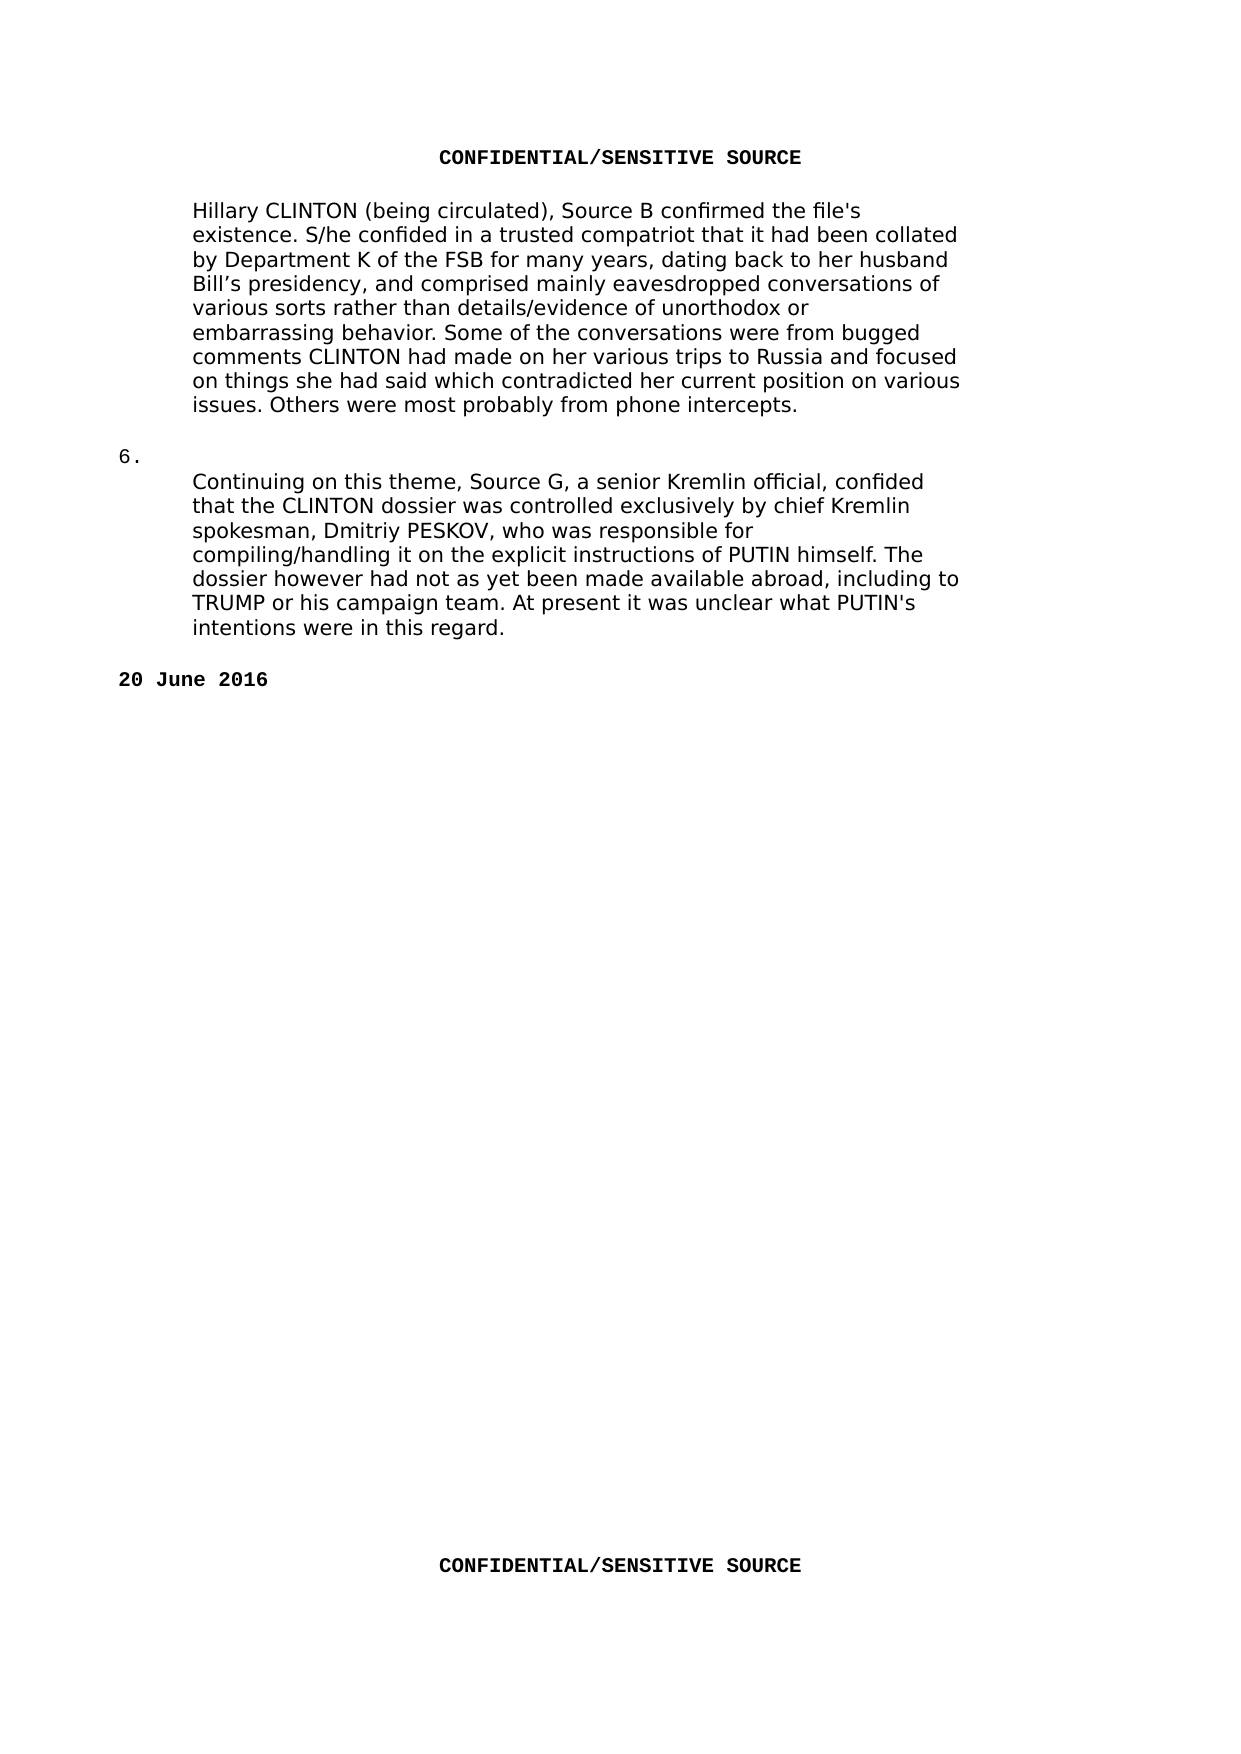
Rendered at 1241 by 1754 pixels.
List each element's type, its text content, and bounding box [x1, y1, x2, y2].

text 20 June 2016 [118, 669, 1122, 692]
text by Department K of the FSB for many years, dating back to her husband [192, 248, 1122, 272]
text Bill’s presidency, and comprised mainly eavesdropped conversations of [192, 272, 1122, 296]
text various sorts rather than details/evidence of unorthodox or [192, 296, 1122, 321]
text CONFIDENTIAL/SENSITIVE SOURCE [118, 147, 1122, 171]
text existence. S/he confided in a trusted compatriot that it had been collated [192, 223, 1122, 248]
text spokesman, Dmitriy PESKOV, who was responsible for [192, 519, 1122, 543]
text Continuing on this theme, Source G, a senior Kremlin official, confided [192, 470, 1122, 494]
text on things she had said which contradicted her current position on various [192, 369, 1122, 393]
text compiling/handling it on the explicit instructions of PUTIN himself. The [192, 543, 1122, 567]
text intentions were in this regard. [192, 616, 1122, 640]
text CONFIDENTIAL/SENSITIVE SOURCE [118, 1555, 1122, 1578]
text TRUMP or his campaign team. At present it was unclear what PUTIN's [192, 591, 1122, 616]
text 6. [118, 446, 1122, 470]
text dossier however had not as yet been made available abroad, including to [192, 567, 1122, 591]
text Hillary CLINTON (being circulated), Source B confirmed the file's [192, 199, 1122, 223]
text embarrassing behavior. Some of the conversations were from bugged [192, 321, 1122, 345]
text issues. Others were most probably from phone intercepts. [192, 393, 1122, 418]
text that the CLINTON dossier was controlled exclusively by chief Kremlin [192, 494, 1122, 519]
text comments CLINTON had made on her various trips to Russia and focused [192, 345, 1122, 369]
